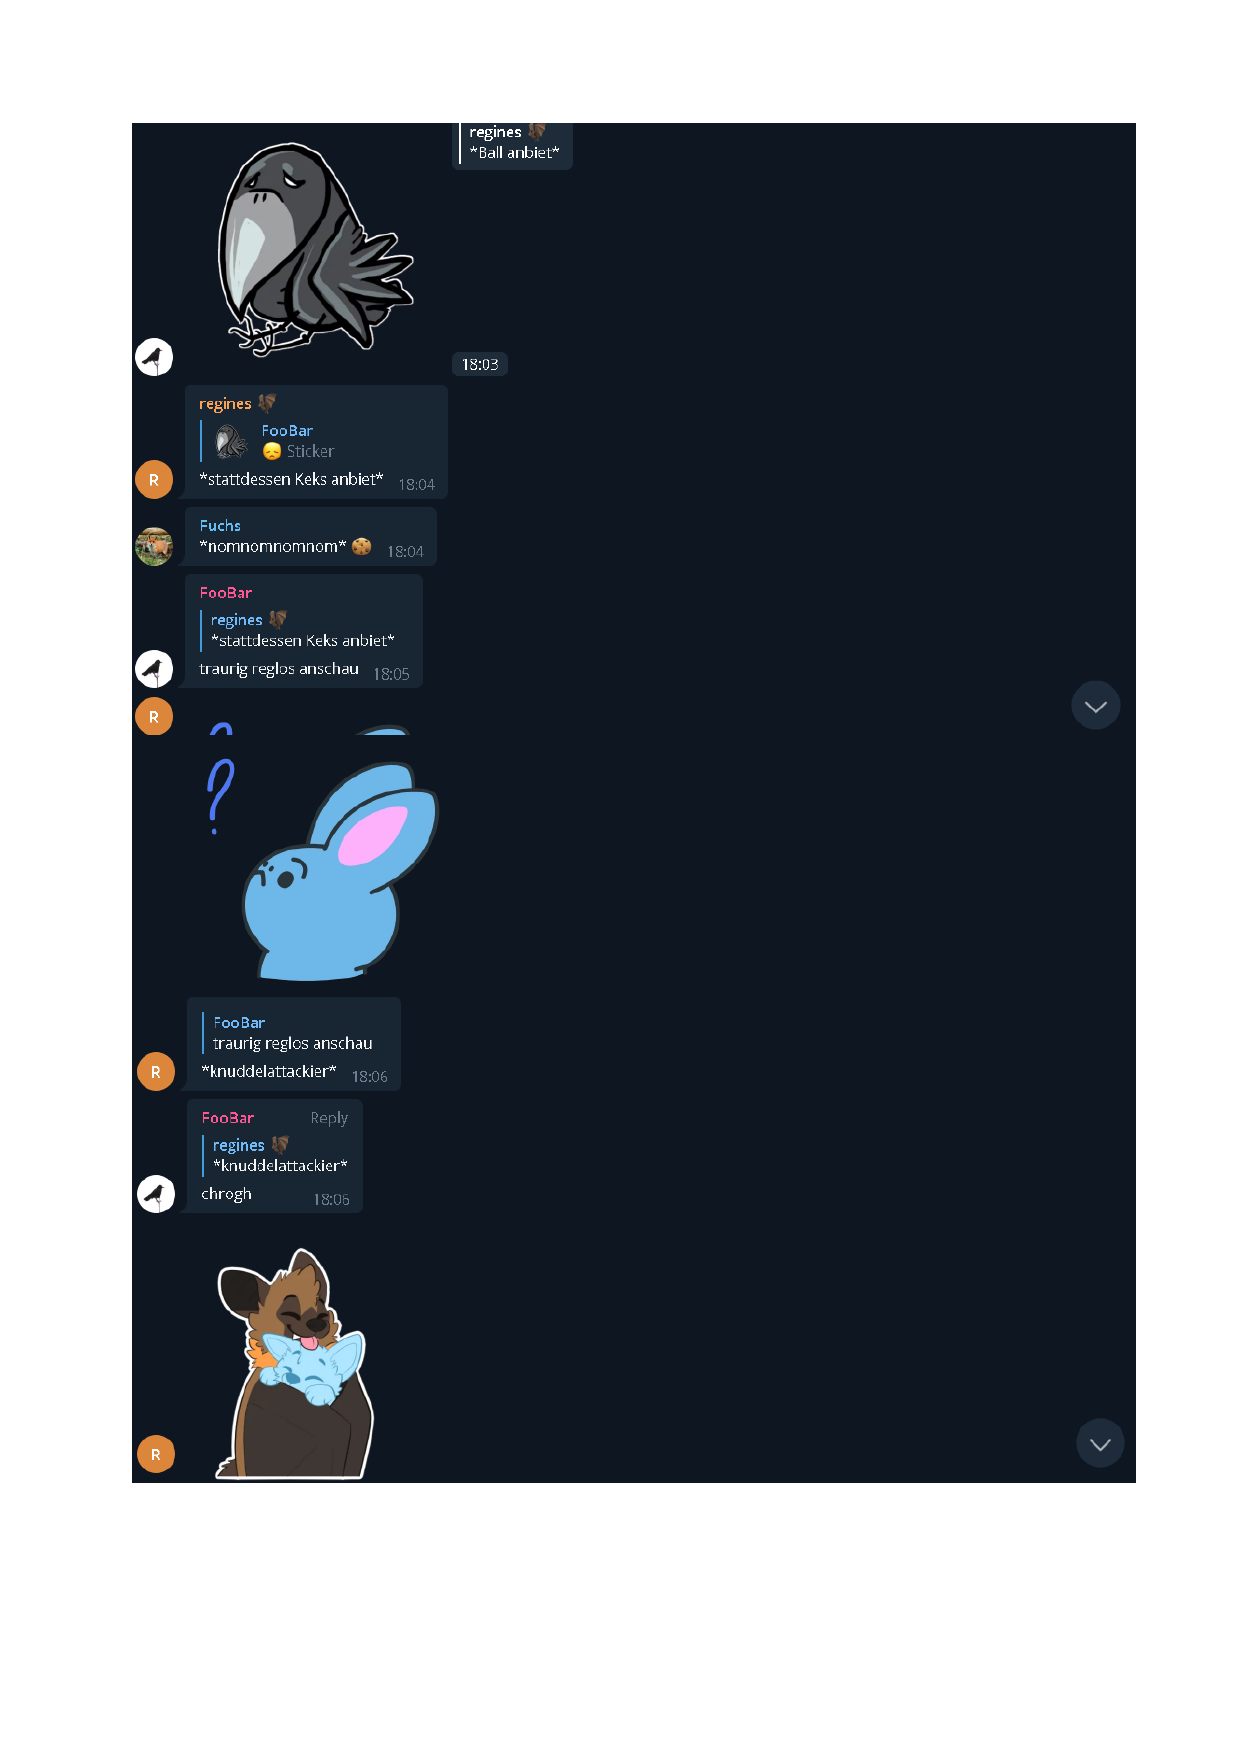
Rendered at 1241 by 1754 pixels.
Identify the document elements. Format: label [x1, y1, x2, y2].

picture [132, 123, 1136, 1483]
